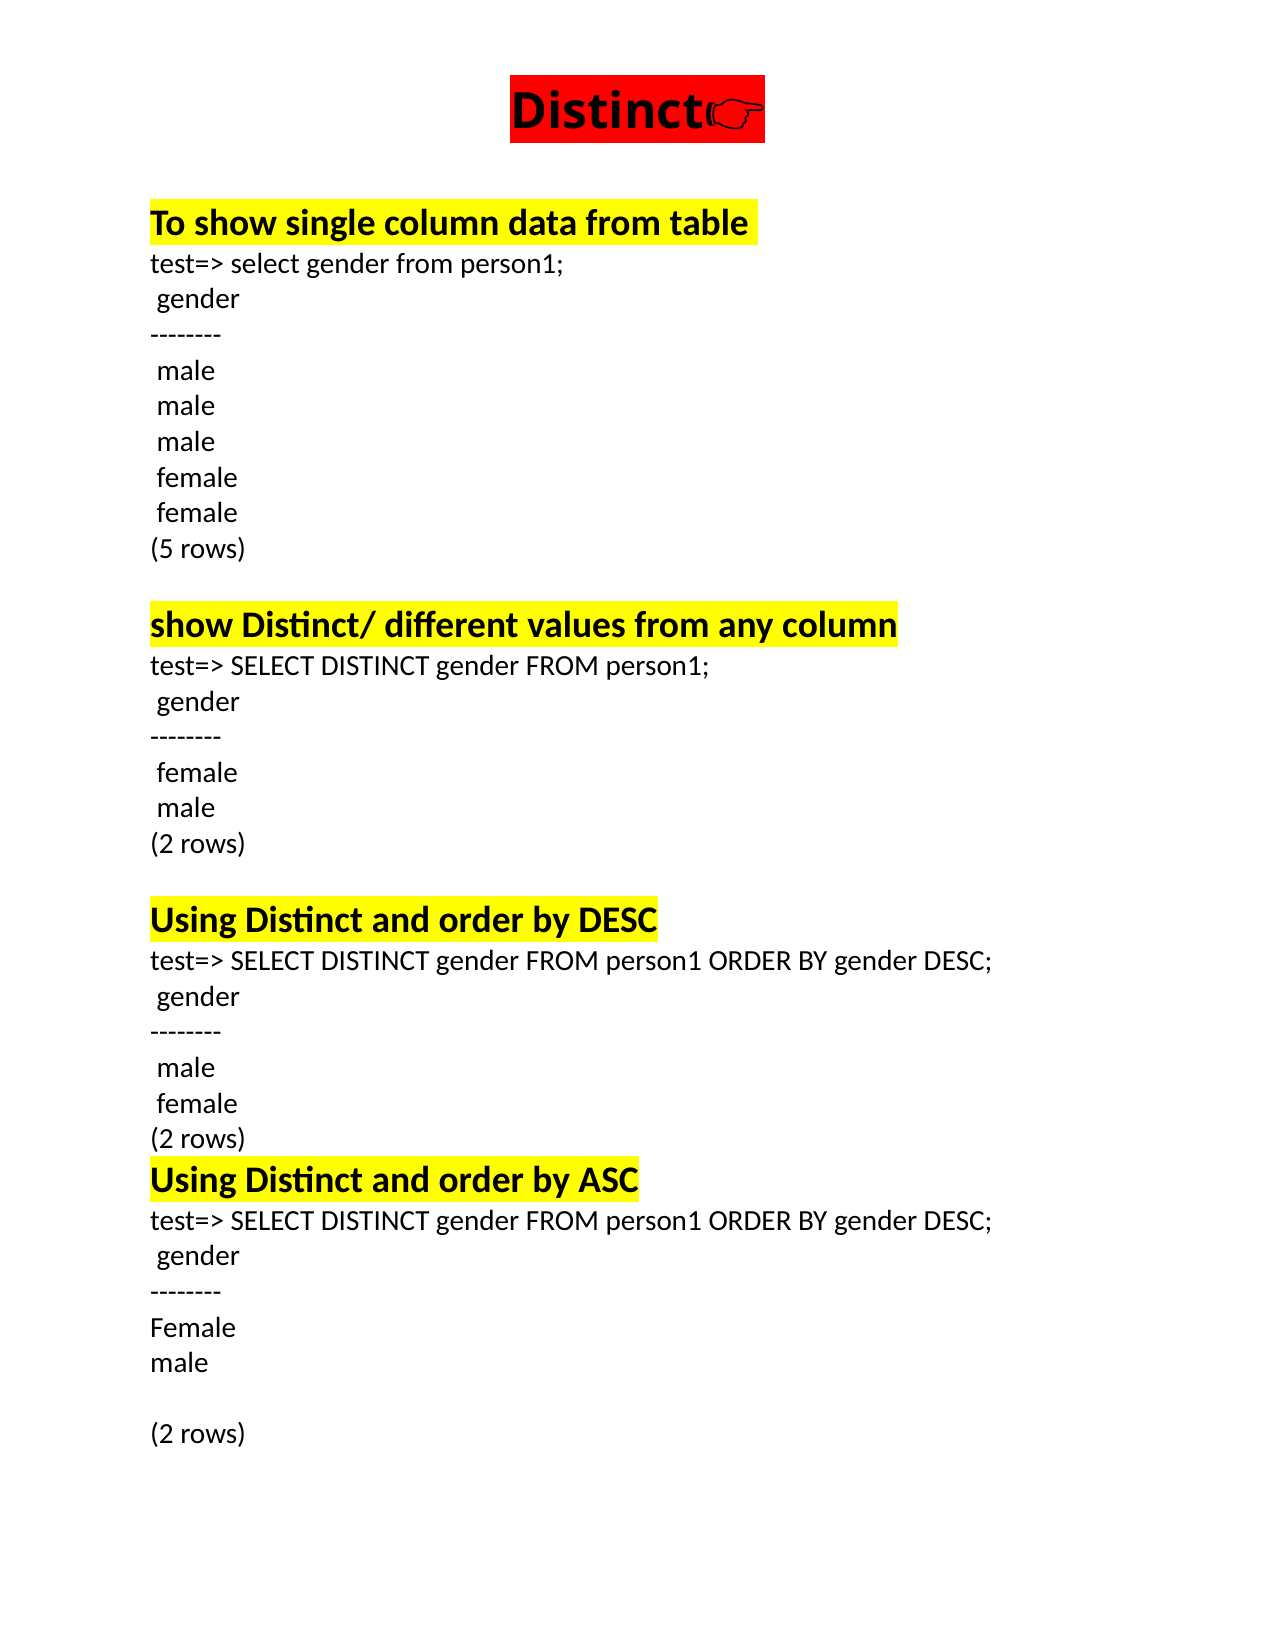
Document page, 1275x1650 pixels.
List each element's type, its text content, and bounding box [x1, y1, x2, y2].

text test=> SELECT DISTINCT gender FROM person1; [150, 647, 1125, 683]
text female [150, 459, 1125, 494]
text -------- [150, 718, 1125, 754]
text gender [150, 683, 1125, 718]
text male [150, 387, 1125, 423]
text male [150, 1344, 1125, 1380]
text test=> select gender from person1; [150, 245, 1125, 281]
text Female [150, 1309, 1125, 1344]
text -------- [150, 1273, 1125, 1309]
text gender [150, 978, 1125, 1013]
text (5 rows) [150, 530, 1125, 566]
text male [150, 352, 1125, 387]
text (2 rows) [150, 1416, 1125, 1451]
text To show single column data from table [150, 199, 1125, 245]
text (2 rows) [150, 1120, 1125, 1156]
text -------- [150, 316, 1125, 352]
text -------- [150, 1013, 1125, 1049]
text female [150, 754, 1125, 789]
text female [150, 1085, 1125, 1120]
text Using Distinct and order by DESC [150, 896, 1125, 942]
text male [150, 1049, 1125, 1085]
text gender [150, 1237, 1125, 1273]
text show Distinct/ different values from any column [150, 601, 1125, 647]
text male [150, 789, 1125, 825]
text gender [150, 281, 1125, 316]
text male [150, 423, 1125, 459]
text (2 rows) [150, 825, 1125, 861]
text Using Distinct and order by ASC [150, 1156, 1125, 1202]
text test=> SELECT DISTINCT gender FROM person1 ORDER BY gender DESC; [150, 942, 1125, 978]
text female [150, 494, 1125, 530]
text test=> SELECT DISTINCT gender FROM person1 ORDER BY gender DESC; [150, 1202, 1125, 1237]
text Distinct👉 [150, 75, 1125, 143]
